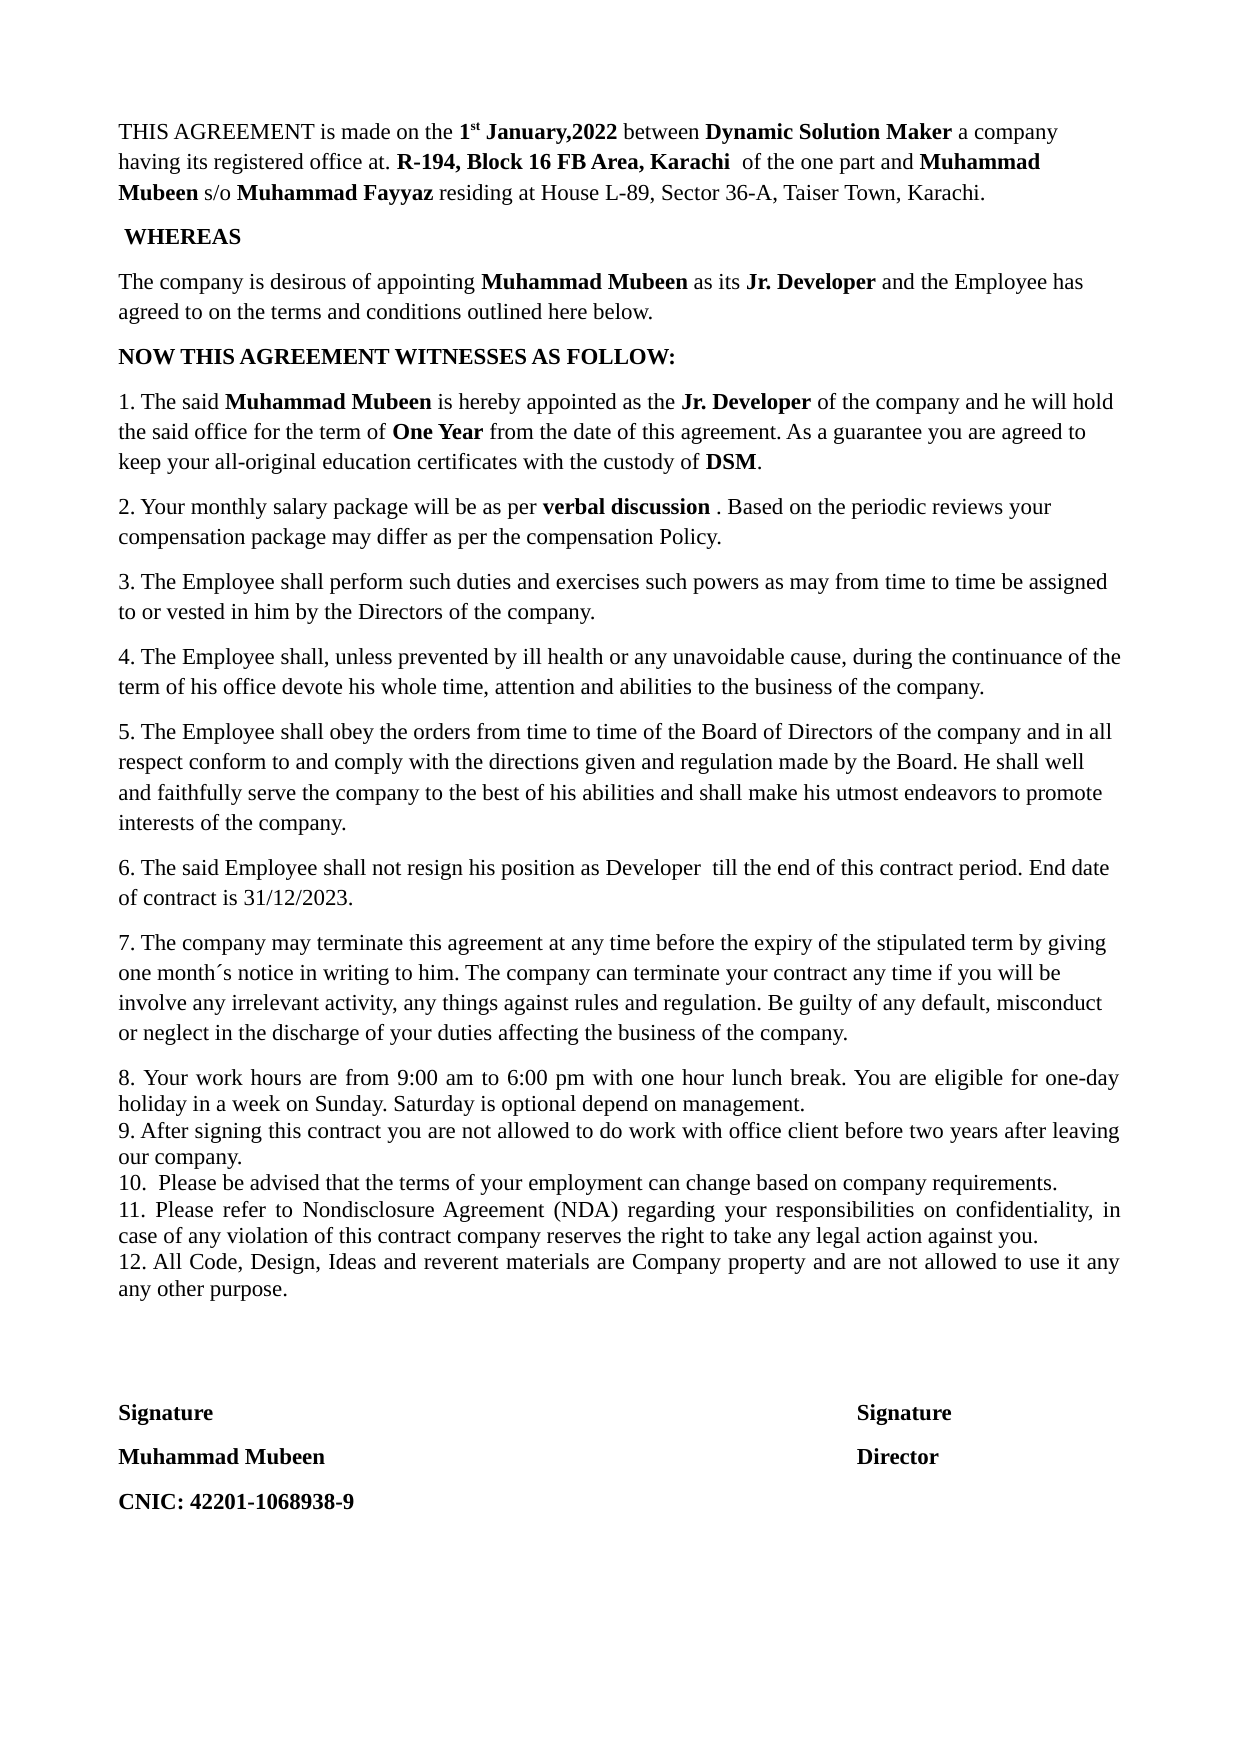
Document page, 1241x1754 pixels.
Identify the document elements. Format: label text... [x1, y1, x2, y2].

text 9. After signing this contract you are not allowed to do work with office client before two years after leaving our company. [118, 1117, 1122, 1169]
text 1. The said Muhammad Mubeen is hereby appointed as the Jr. Developer of the company and he will hold the said office for the term of One Year from the date of this agreement. As a guarantee you are agreed to keep your all-original education certificates with the custody of DSM. [118, 388, 1122, 475]
text 3. The Employee shall perform such duties and exercises such powers as may from time to time be assigned to or vested in him by the Directors of the company. [118, 568, 1122, 625]
text 10. Please be advised that the terms of your employment can change based on company requirements. [118, 1169, 1122, 1196]
text 6. The said Employee shall not resign his position as Developer till the end of this contract period. End date of contract is 31/12/2023. [118, 853, 1122, 910]
text THIS AGREEMENT is made on the 1st January,2022 between Dynamic Solution Maker a company having its registered office at. R-194, Block 16 FB Area, Karachi of the one part and Muhammad Mubeen s/o Muhammad Fayyaz residing at House L-89, Sector 36-A, Taiser Town, Karachi. [118, 118, 1122, 205]
text 11. Please refer to Nondisclosure Agreement (NDA) regarding your responsibilities on confidentiality, in case of any violation of this contract company reserves the right to take any legal action against you. [118, 1196, 1122, 1248]
text 8. Your work hours are from 9:00 am to 6:00 pm with one hour lunch break. You are eligible for one-day holiday in a week on Sunday. Saturday is optional depend on management. [118, 1064, 1122, 1117]
text Muhammad Mubeen Director [118, 1443, 1122, 1470]
text 7. The company may terminate this agreement at any time before the expiry of the stipulated term by giving one month´s notice in writing to him. The company can terminate your contract any time if you will be involve any irrelevant activity, any things against rules and regulation. Be guilty of any default, misconduct or neglect in the discharge of your duties affecting the business of the company. [118, 928, 1122, 1046]
text 2. Your monthly salary package will be as per verbal discussion . Based on the periodic reviews your compensation package may differ as per the compensation Policy. [118, 493, 1122, 550]
text The company is desirous of appointing Muhammad Mubeen as its Jr. Developer and the Employee has agreed to on the terms and conditions outlined here below. [118, 268, 1122, 325]
text 12. All Code, Design, Ideas and reverent materials are Company property and are not allowed to use it any any other purpose. [118, 1248, 1122, 1301]
text NOW THIS AGREEMENT WITNESSES AS FOLLOW: [118, 343, 1122, 369]
text WHEREAS [118, 223, 1122, 250]
text 5. The Employee shall obey the orders from time to time of the Board of Directors of the company and in all respect conform to and comply with the directions given and regulation made by the Board. He shall well and faithfully serve the company to the best of his abilities and shall make his utmost endeavors to promote interests of the company. [118, 718, 1122, 835]
text CNIC: 42201-1068938-9 [118, 1488, 1122, 1514]
text 4. The Employee shall, unless prevented by ill health or any unavoidable cause, during the continuance of the term of his office devote his whole time, attention and abilities to the business of the company. [118, 643, 1122, 700]
text Signature Signature [118, 1399, 1122, 1425]
